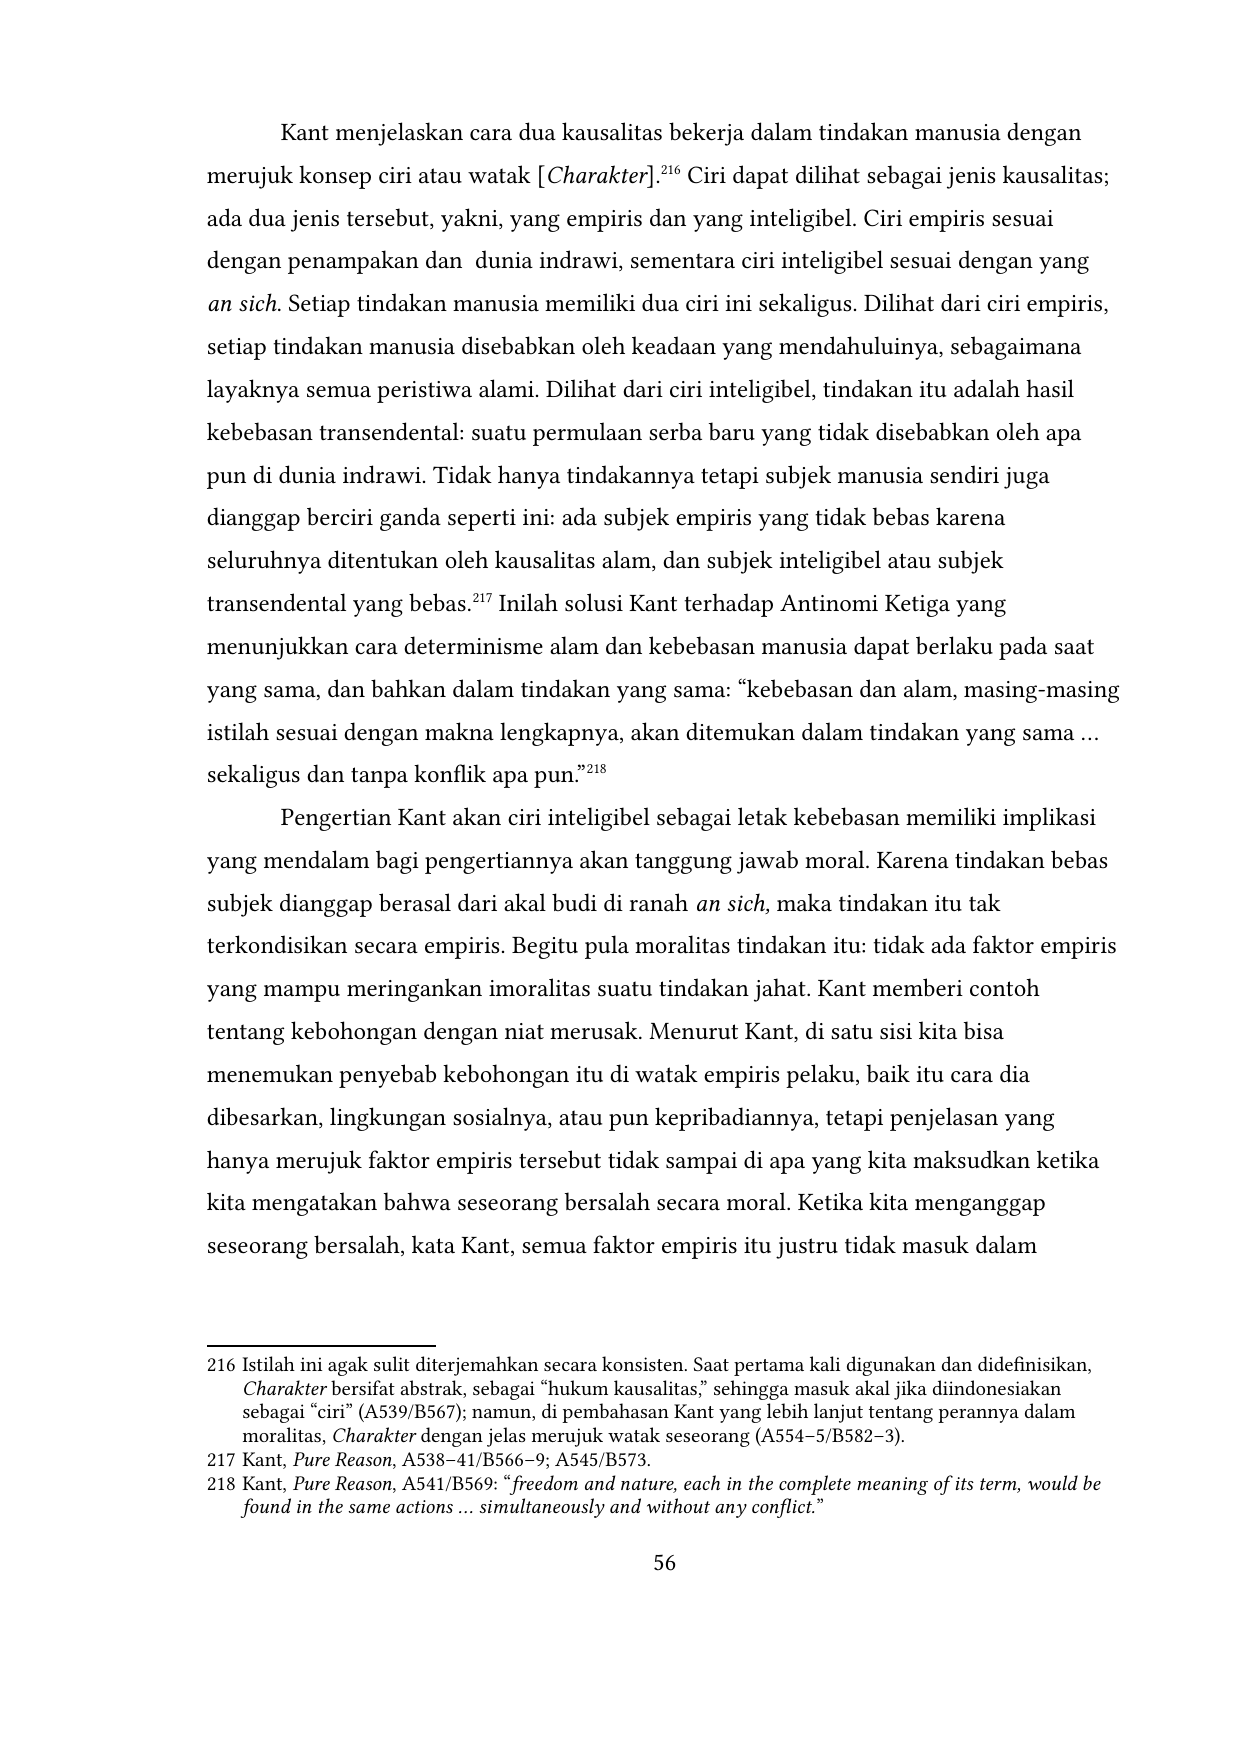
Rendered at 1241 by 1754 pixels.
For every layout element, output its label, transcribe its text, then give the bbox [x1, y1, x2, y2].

text Istilah ini agak sulit diterjemahkan secara konsisten. Saat pertama kali digunakan dan didefinisikan, Charakter bersifat abstrak, sebagai “hukum kausalitas,” sehingga masuk akal jika diindonesiakan sebagai “ciri” (A539/B567); namun, di pembahasan Kant yang lebih lanjut tentang perannya dalam moralitas, Charakter dengan jelas merujuk watak seseorang (A554–5/B582–3). [207, 1352, 1122, 1447]
text Kant menjelaskan cara dua kausalitas bekerja dalam tindakan manusia dengan merujuk konsep ciri atau watak [Charakter]. Ciri dapat dilihat sebagai jenis kausalitas; ada dua jenis tersebut, yakni, yang empiris dan yang inteligibel. Ciri empiris sesuai dengan penampakan dan dunia indrawi, sementara ciri inteligibel sesuai dengan yang an sich. Setiap tindakan manusia memiliki dua ciri ini sekaligus. Dilihat dari ciri empiris, setiap tindakan manusia disebabkan oleh keadaan yang mendahuluinya, sebagaimana layaknya semua peristiwa alami. Dilihat dari ciri inteligibel, tindakan itu adalah hasil kebebasan transendental: suatu permulaan serba baru yang tidak disebabkan oleh apa pun di dunia indrawi. Tidak hanya tindakannya tetapi subjek manusia sendiri juga dianggap berciri ganda seperti ini: ada subjek empiris yang tidak bebas karena seluruhnya ditentukan oleh kausalitas alam, dan subjek inteligibel atau subjek transendental yang bebas. Inilah solusi Kant terhadap Antinomi Ketiga yang menunjukkan cara determinisme alam dan kebebasan manusia dapat berlaku pada saat yang sama, dan bahkan dalam tindakan yang sama: “kebebasan dan alam, masing-masing istilah sesuai dengan makna lengkapnya, akan ditemukan dalam tindakan yang sama ... sekaligus dan tanpa konflik apa pun.” [207, 118, 1122, 789]
text Kant, Pure Reason, A538–41/B566–9; A545/B573. [207, 1447, 1122, 1471]
text Kant, Pure Reason, A541/B569: “freedom and nature, each in the complete meaning of its term, would be found in the same actions ... simultaneously and without any conflict.” [207, 1471, 1122, 1519]
text Pengertian Kant akan ciri inteligibel sebagai letak kebebasan memiliki implikasi yang mendalam bagi pengertiannya akan tanggung jawab moral. Karena tindakan bebas subjek dianggap berasal dari akal budi di ranah an sich, maka tindakan itu tak terkondisikan secara empiris. Begitu pula moralitas tindakan itu: tidak ada faktor empiris yang mampu meringankan imoralitas suatu tindakan jahat. Kant memberi contoh tentang kebohongan dengan niat merusak. Menurut Kant, di satu sisi kita bisa menemukan penyebab kebohongan itu di watak empiris pelaku, baik itu cara dia dibesarkan, lingkungan sosialnya, atau pun kepribadiannya, tetapi penjelasan yang hanya merujuk faktor empiris tersebut tidak sampai di apa yang kita maksudkan ketika kita mengatakan bahwa seseorang bersalah secara moral. Ketika kita menganggap seseorang bersalah, kata Kant, semua faktor empiris itu justru tidak masuk dalam [207, 803, 1122, 1260]
